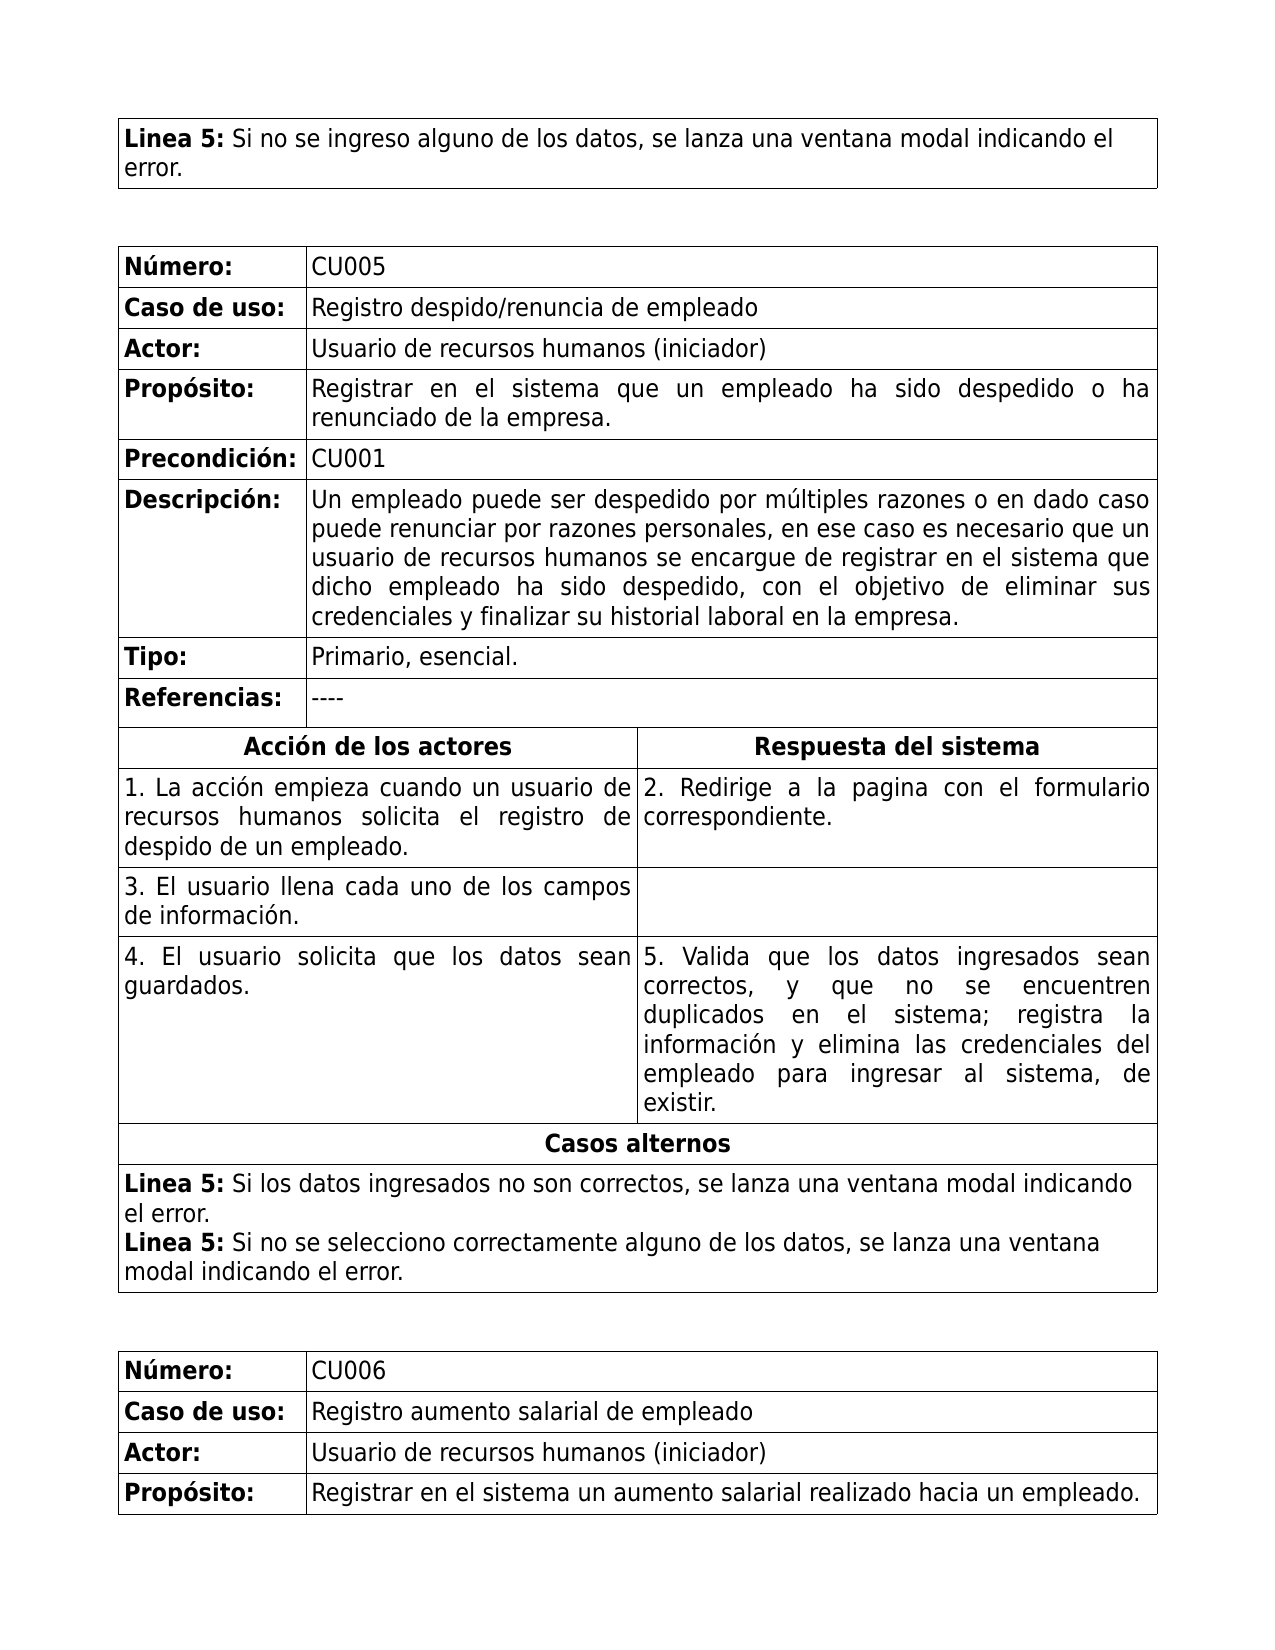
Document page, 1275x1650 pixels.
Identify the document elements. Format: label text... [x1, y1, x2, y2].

table_cell CU001 [307, 440, 1157, 479]
table_cell Registro aumento salarial de empleado [307, 1392, 1157, 1432]
table_cell 1. La acción empieza cuando un usuario de recursos humanos solicita el registro de despido de un empleado. [119, 769, 637, 867]
table_cell Actor: [119, 1433, 306, 1473]
table_cell Usuario de recursos humanos (iniciador) [307, 329, 1157, 369]
table_cell Actor: [119, 329, 306, 369]
table_cell Caso de uso: [119, 1392, 306, 1432]
table_cell ---- [307, 679, 1157, 727]
table_header Número: [119, 247, 306, 287]
table_header Respuesta del sistema [638, 728, 1157, 767]
table_cell Linea 5: Si los datos ingresados no son correctos, se lanza una ventana modal indicando el error. Linea 5: Si no se selecciono correctamente alguno de los datos, se lanza una ventana modal indicando el error. [119, 1165, 1157, 1292]
table_cell Propósito: [119, 1474, 306, 1513]
table_cell Tipo: [119, 638, 306, 677]
table_header CU006 [307, 1352, 1157, 1391]
table_cell Usuario de recursos humanos (iniciador) [307, 1433, 1157, 1473]
table_cell Registro despido/renuncia de empleado [307, 288, 1157, 328]
table_header CU005 [307, 247, 1157, 287]
table_cell 2. Redirige a la pagina con el formulario correspondiente. [638, 769, 1157, 867]
table_header Número: [119, 1352, 306, 1391]
table_cell Primario, esencial. [307, 638, 1157, 677]
table_cell Propósito: [119, 370, 306, 438]
table_cell 3. El usuario llena cada uno de los campos de información. [119, 868, 637, 936]
table_header Acción de los actores [119, 728, 637, 767]
table_cell Registrar en el sistema un aumento salarial realizado hacia un empleado. [307, 1474, 1157, 1513]
table_cell Linea 5: Si no se ingreso alguno de los datos, se lanza una ventana modal indicando el error. [119, 119, 1157, 188]
table_cell 5. Valida que los datos ingresados sean correctos, y que no se encuentren duplicados en el sistema; registra la información y elimina las credenciales del empleado para ingresar al sistema, de existir. [638, 937, 1157, 1123]
table_header Casos alternos [119, 1124, 1157, 1164]
table_cell Caso de uso: [119, 288, 306, 328]
table_cell 4. El usuario solicita que los datos sean guardados. [119, 937, 637, 1123]
table_cell Precondición: [119, 440, 306, 479]
table_cell [638, 868, 1157, 936]
table_cell Referencias: [119, 679, 306, 727]
table_cell Registrar en el sistema que un empleado ha sido despedido o ha renunciado de la empresa. [307, 370, 1157, 438]
table_cell Descripción: [119, 480, 306, 637]
table_cell Un empleado puede ser despedido por múltiples razones o en dado caso puede renunciar por razones personales, en ese caso es necesario que un usuario de recursos humanos se encargue de registrar en el sistema que dicho empleado ha sido despedido, con el objetivo de eliminar sus credenciales y finalizar su historial laboral en la empresa. [307, 480, 1157, 637]
